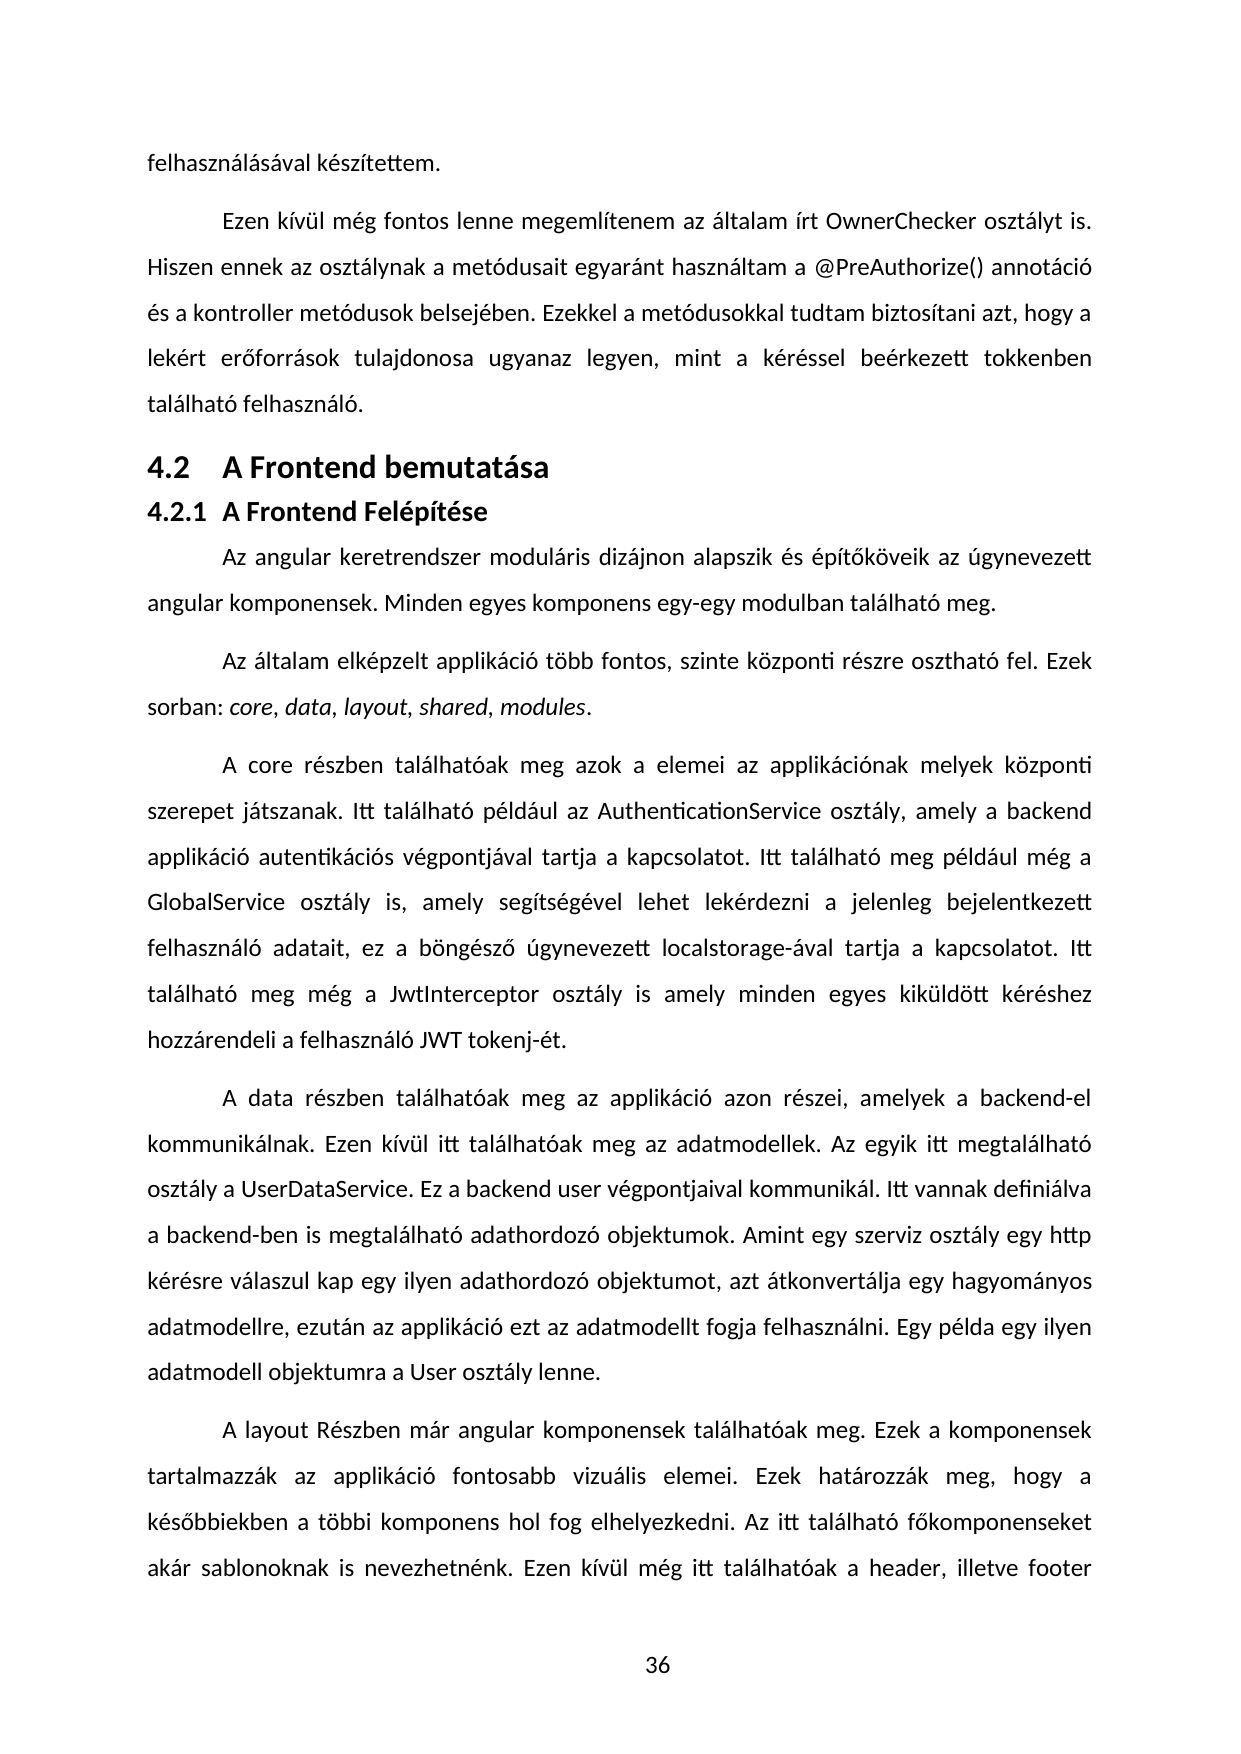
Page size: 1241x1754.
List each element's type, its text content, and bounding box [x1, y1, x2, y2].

text Az angular keretrendszer moduláris dizájnon alapszik és építőköveik az úgynevezett angular komponensek. Minden egyes komponens egy-egy modulban található meg. [147, 541, 1093, 618]
subtitle A Frontend Felépítése [147, 493, 1093, 529]
text felhasználásával készítettem. [147, 147, 1093, 177]
text A data részben találhatóak meg az applikáció azon részei, amelyek a backend-el kommunikálnak. Ezen kívül itt találhatóak meg az adatmodellek. Az egyik itt megtalálható osztály a UserDataService. Ez a backend user végpontjaival kommunikál. Itt vannak definiálva a backend-ben is megtalálható adathordozó objektumok. Amint egy szerviz osztály egy http kérésre válaszul kap egy ilyen adathordozó objektumot, azt átkonvertálja egy hagyományos adatmodellre, ezután az applikáció ezt az adatmodellt fogja felhasználni. Egy példa egy ilyen adatmodell objektumra a User osztály lenne. [147, 1082, 1093, 1387]
text A core részben találhatóak meg azok a elemei az applikációnak melyek központi szerepet játszanak. Itt található például az AuthenticationService osztály, amely a backend applikáció autentikációs végpontjával tartja a kapcsolatot. Itt található meg például még a GlobalService osztály is, amely segítségével lehet lekérdezni a jelenleg bejelentkezett felhasználó adatait, ez a böngésző úgynevezett localstorage-ával tartja a kapcsolatot. Itt található meg még a JwtInterceptor osztály is amely minden egyes kiküldött kéréshez hozzárendeli a felhasználó JWT tokenj-ét. [147, 749, 1093, 1054]
text Ezen kívül még fontos lenne megemlítenem az általam írt OwnerChecker osztályt is. Hiszen ennek az osztálynak a metódusait egyaránt használtam a @PreAuthorize() annotáció és a kontroller metódusok belsejében. Ezekkel a metódusokkal tudtam biztosítani azt, hogy a lekért erőforrások tulajdonosa ugyanaz legyen, mint a kéréssel beérkezett tokkenben található felhasználó. [147, 205, 1093, 419]
text A layout Részben már angular komponensek találhatóak meg. Ezek a komponensek tartalmazzák az applikáció fontosabb vizuális elemei. Ezek határozzák meg, hogy a későbbiekben a többi komponens hol fog elhelyezkedni. Az itt található főkomponenseket akár sablonoknak is nevezhetnénk. Ezen kívül még itt találhatóak a header, illetve footer [147, 1414, 1093, 1582]
subtitle A Frontend bemutatása [147, 446, 1093, 487]
text Az általam elképzelt applikáció több fontos, szinte központi részre osztható fel. Ezek sorban: core, data, layout, shared, modules. [147, 645, 1093, 722]
